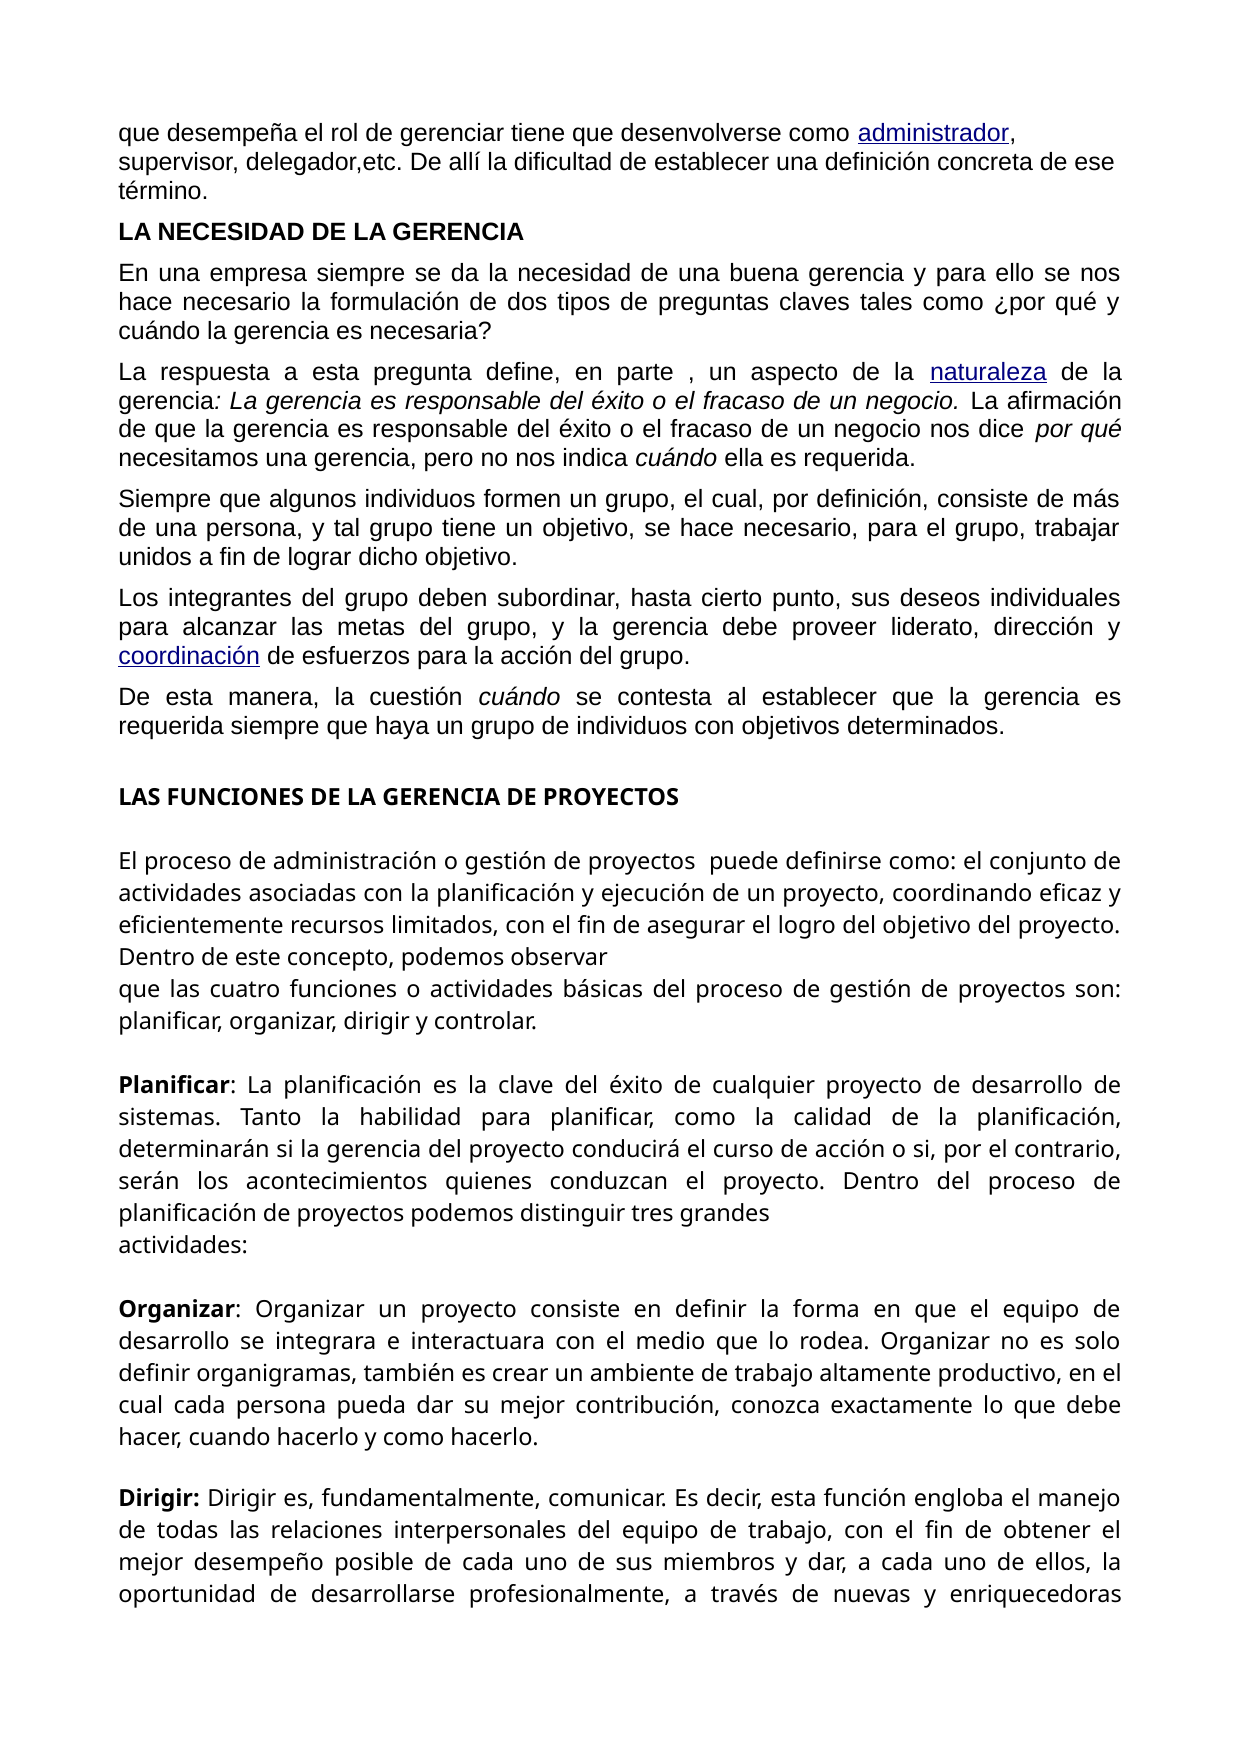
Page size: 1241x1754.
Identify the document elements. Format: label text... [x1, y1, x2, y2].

text actividades: [118, 1228, 1122, 1260]
text LA NECESIDAD DE LA GERENCIA [118, 217, 1122, 246]
text Siempre que algunos individuos formen un grupo, el cual, por definición, consiste de más de una persona, y tal grupo tiene un objetivo, se hace necesario, para el grupo, trabajar unidos a fin de lograr dicho objetivo. [118, 484, 1122, 571]
text El proceso de administración o gestión de proyectos puede definirse como: el conjunto de actividades asociadas con la planificación y ejecución de un proyecto, coordinando eficaz y eficientemente recursos limitados, con el fin de asegurar el logro del objetivo del proyecto. Dentro de este concepto, podemos observar [118, 844, 1122, 972]
text Dirigir: Dirigir es, fundamentalmente, comunicar. Es decir, esta función engloba el manejo de todas las relaciones interpersonales del equipo de trabajo, con el fin de obtener el mejor desempeño posible de cada uno de sus miembros y dar, a cada uno de ellos, la oportunidad de desarrollarse profesionalmente, a través de nuevas y enriquecedoras [118, 1481, 1122, 1609]
text que desempeña el rol de gerenciar tiene que desenvolverse como administrador, supervisor, delegador,etc. De allí la dificultad de establecer una definición concreta de ese término. [118, 118, 1122, 204]
text La respuesta a esta pregunta define, en parte , un aspecto de la naturaleza de la gerencia: La gerencia es responsable del éxito o el fracaso de un negocio. La afirmación de que la gerencia es responsable del éxito o el fracaso de un negocio nos dice por qué necesitamos una gerencia, pero no nos indica cuándo ella es requerida. [118, 357, 1122, 472]
text Organizar: Organizar un proyecto consiste en definir la forma en que el equipo de desarrollo se integrara e interactuara con el medio que lo rodea. Organizar no es solo definir organigramas, también es crear un ambiente de trabajo altamente productivo, en el cual cada persona pueda dar su mejor contribución, conozca exactamente lo que debe hacer, cuando hacerlo y como hacerlo. [118, 1292, 1122, 1452]
text LAS FUNCIONES DE LA GERENCIA DE PROYECTOS [118, 781, 1122, 813]
text De esta manera, la cuestión cuándo se contesta al establecer que la gerencia es requerida siempre que haya un grupo de individuos con objetivos determinados. [118, 682, 1122, 739]
text Los integrantes del grupo deben subordinar, hasta cierto punto, sus deseos individuales para alcanzar las metas del grupo, y la gerencia debe proveer liderato, dirección y coordinación de esfuerzos para la acción del grupo. [118, 583, 1122, 669]
text En una empresa siempre se da la necesidad de una buena gerencia y para ello se nos hace necesario la formulación de dos tipos de preguntas claves tales como ¿por qué y cuándo la gerencia es necesaria? [118, 258, 1122, 344]
text Planificar: La planificación es la clave del éxito de cualquier proyecto de desarrollo de sistemas. Tanto la habilidad para planificar, como la calidad de la planificación, determinarán si la gerencia del proyecto conducirá el curso de acción o si, por el contrario, serán los acontecimientos quienes conduzcan el proyecto. Dentro del proceso de planificación de proyectos podemos distinguir tres grandes [118, 1068, 1122, 1228]
text que las cuatro funciones o actividades básicas del proceso de gestión de proyectos son: planificar, organizar, dirigir y controlar. [118, 972, 1122, 1036]
